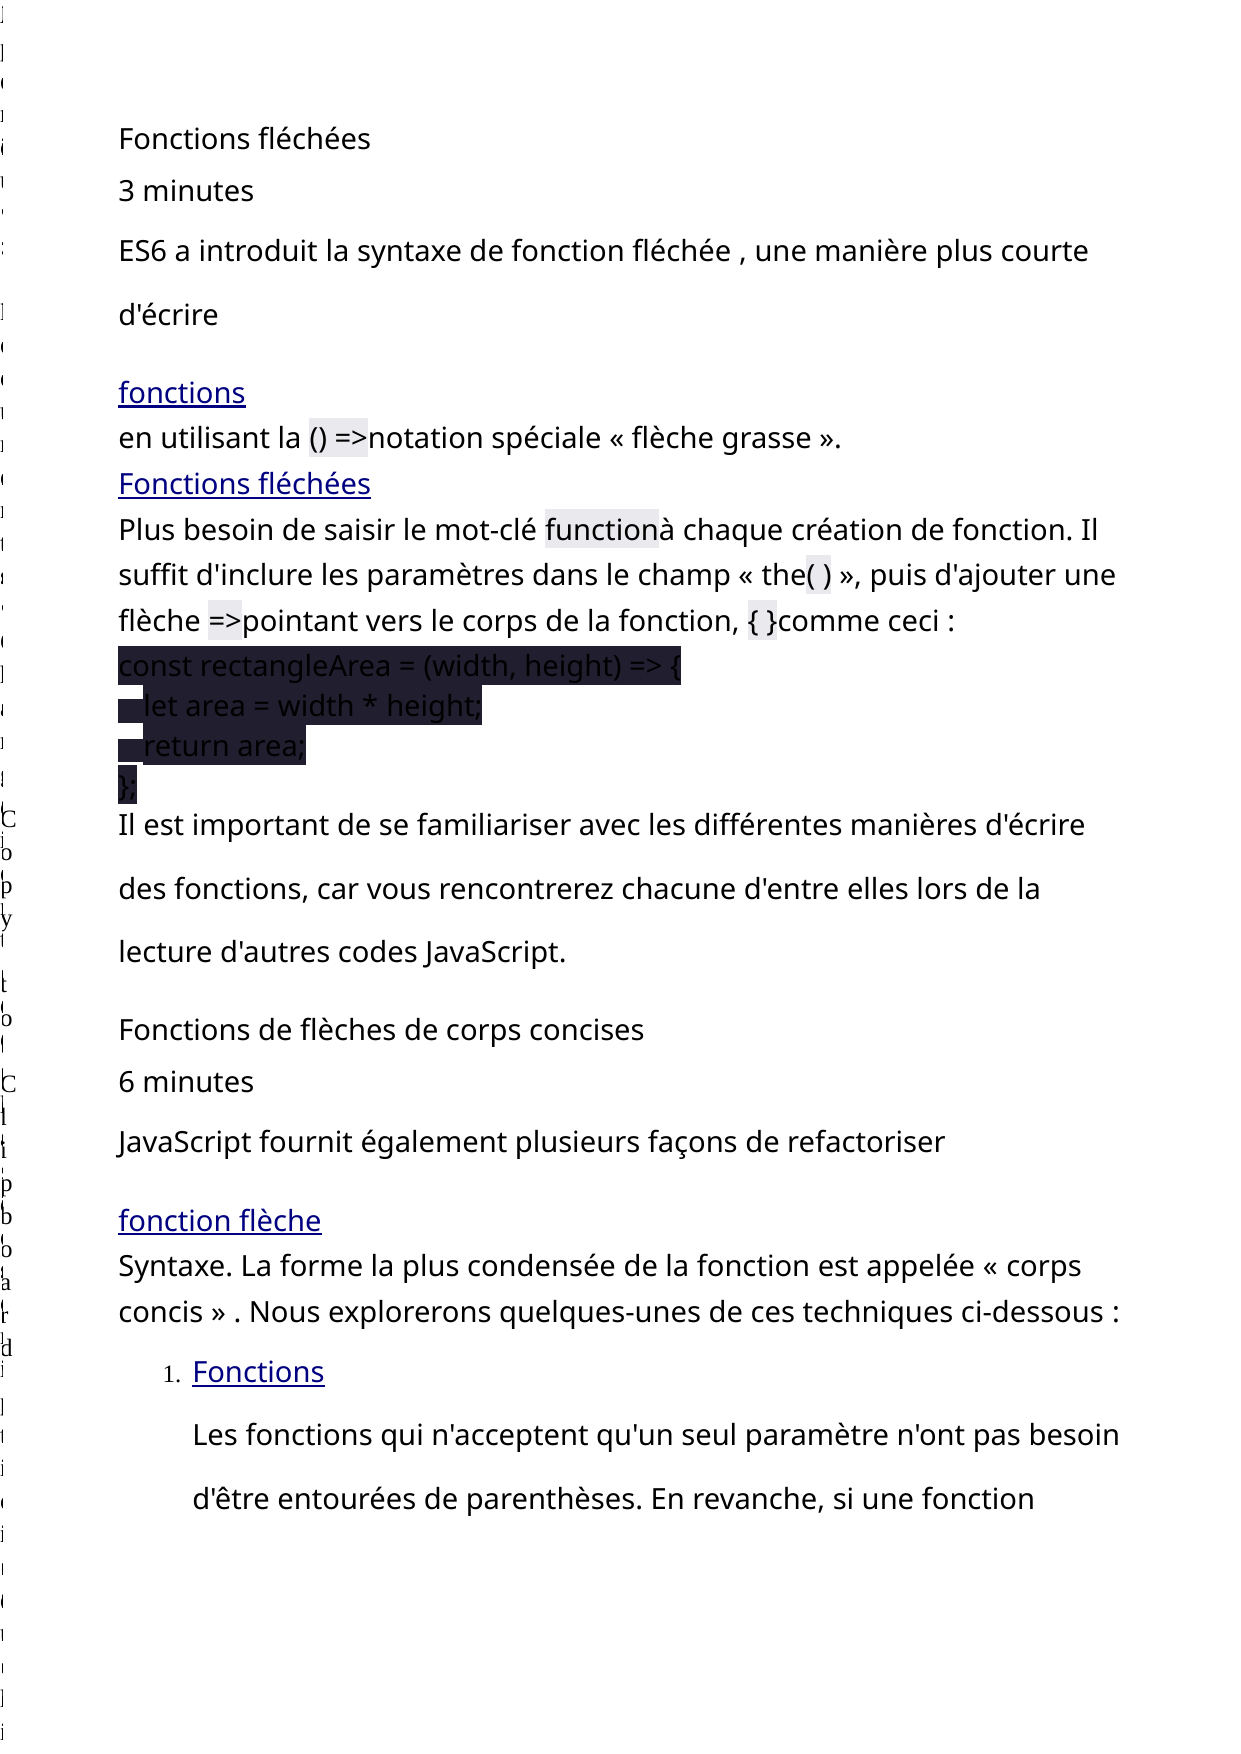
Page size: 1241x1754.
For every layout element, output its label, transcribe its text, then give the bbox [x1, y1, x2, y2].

text let area = width * height; [118, 685, 1122, 725]
text fonction flèche [118, 1200, 1122, 1239]
text fonctions [118, 372, 1122, 412]
text ES6 a introduit la syntaxe de fonction fléchée , une manière plus courte d'écrire [118, 231, 1122, 334]
list Fonctions [162, 1351, 1122, 1391]
text 6 minutes [118, 1062, 1122, 1101]
text return area; [118, 725, 1122, 765]
text Fonctions fléchées [118, 463, 1122, 503]
subtitle Fonctions de flèches de corps concises [118, 1009, 1122, 1049]
subtitle Fonctions fléchées [118, 118, 1122, 158]
text }; [118, 765, 1122, 804]
text en utilisant la () =>notation spéciale « flèche grasse ». [118, 418, 1122, 457]
text JavaScript fournit également plusieurs façons de refactoriser [118, 1122, 1122, 1161]
text const rectangleArea = (width, height) => { [118, 646, 1122, 685]
text 3 minutes [118, 170, 1122, 210]
text Plus besoin de saisir le mot-clé functionà chaque création de fonction. Il suffit d'inclure les paramètres dans le champ « the( ) », puis d'ajouter une flèche =>pointant vers le corps de la fonction, { }comme ceci : [118, 509, 1122, 640]
list Les fonctions qui n'acceptent qu'un seul paramètre n'ont pas besoin d'être entourées de parenthèses. En revanche, si une fonction [162, 1415, 1122, 1518]
text Il est important de se familiariser avec les différentes manières d'écrire des fonctions, car vous rencontrerez chacune d'entre elles lors de la lecture d'autres codes JavaScript. [118, 804, 1122, 971]
text Syntaxe. La forme la plus condensée de la fonction est appelée « corps concis » . Nous explorerons quelques-unes de ces techniques ci-dessous : [118, 1245, 1122, 1331]
